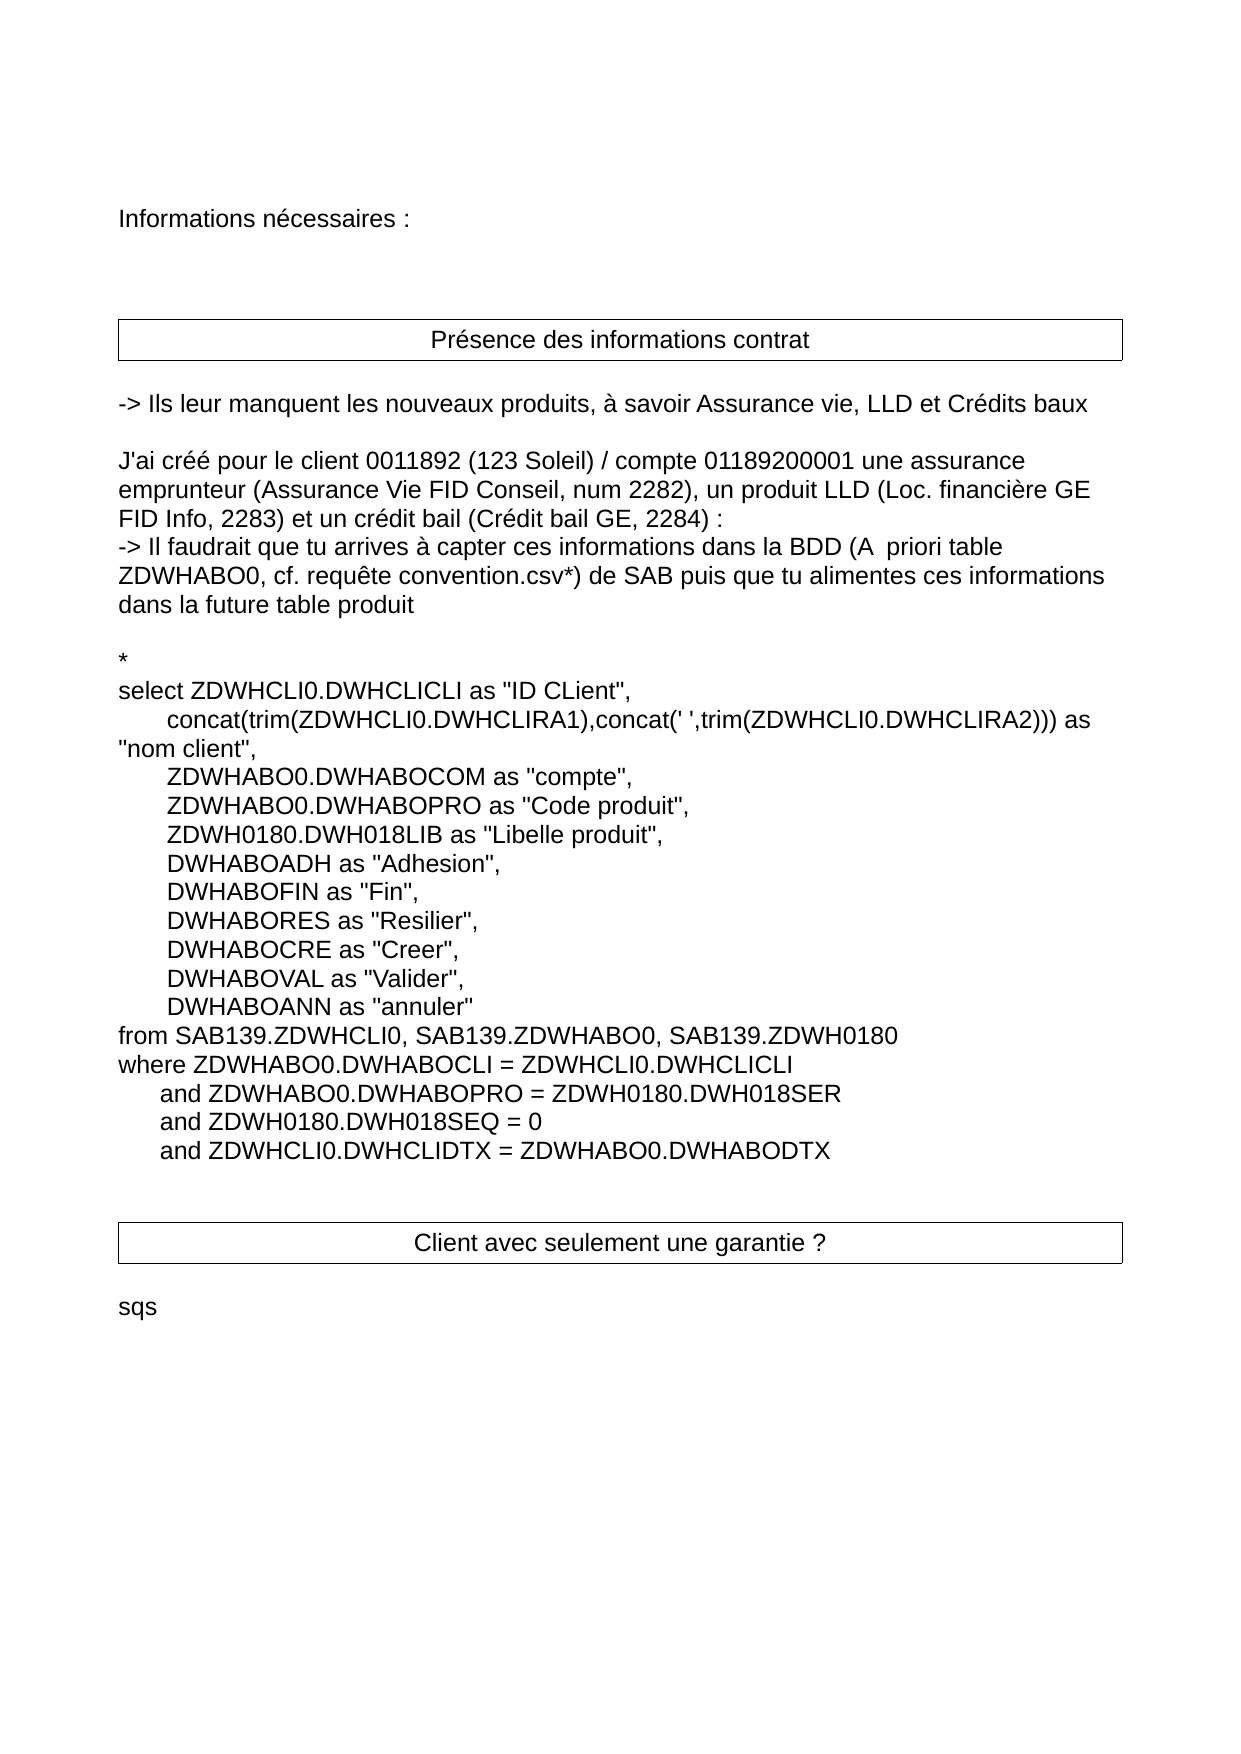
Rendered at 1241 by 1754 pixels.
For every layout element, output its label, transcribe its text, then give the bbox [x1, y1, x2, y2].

text DWHABOFIN as "Fin", [118, 877, 1122, 906]
text ZDWHABO0.DWHABOPRO as "Code produit", [118, 791, 1122, 820]
text DWHABOADH as "Adhesion", [118, 848, 1122, 877]
text * [118, 647, 1122, 676]
text ZDWH0180.DWH018LIB as "Libelle produit", [118, 820, 1122, 848]
text and ZDWH0180.DWH018SEQ = 0 [118, 1107, 1122, 1136]
text DWHABORES as "Resilier", [118, 906, 1122, 935]
text concat(trim(ZDWHCLI0.DWHCLIRA1),concat(' ',trim(ZDWHCLI0.DWHCLIRA2))) as "nom client", [118, 705, 1122, 762]
text DWHABOVAL as "Valider", [118, 963, 1122, 992]
text where ZDWHABO0.DWHABOCLI = ZDWHCLI0.DWHCLICLI [118, 1050, 1122, 1078]
text from SAB139.ZDWHCLI0, SAB139.ZDWHABO0, SAB139.ZDWH0180 [118, 1021, 1122, 1050]
text J'ai créé pour le client 0011892 (123 Soleil) / compte 01189200001 une assurance emprunteur (Assurance Vie FID Conseil, num 2282), un produit LLD (Loc. financière GE FID Info, 2283) et un crédit bail (Crédit bail GE, 2284) : [118, 446, 1122, 532]
text sqs [118, 1291, 1122, 1320]
text and ZDWHABO0.DWHABOPRO = ZDWH0180.DWH018SER [118, 1078, 1122, 1107]
text select ZDWHCLI0.DWHCLICLI as "ID CLient", [118, 676, 1122, 705]
text -> Ils leur manquent les nouveaux produits, à savoir Assurance vie, LLD et Crédits baux [118, 388, 1122, 417]
text DWHABOCRE as "Creer", [118, 935, 1122, 963]
text DWHABOANN as "annuler" [118, 992, 1122, 1021]
text and ZDWHCLI0.DWHCLIDTX = ZDWHABO0.DWHABODTX [118, 1136, 1122, 1165]
text ZDWHABO0.DWHABOCOM as "compte", [118, 762, 1122, 791]
text -> Il faudrait que tu arrives à capter ces informations dans la BDD (A priori table ZDWHABO0, cf. requête convention.csv*) de SAB puis que tu alimentes ces informations dans la future table produit [118, 532, 1122, 618]
text Informations nécessaires : [118, 204, 1122, 233]
table_header Présence des informations contrat [119, 320, 1122, 360]
table_header Client avec seulement une garantie ? [119, 1223, 1122, 1263]
